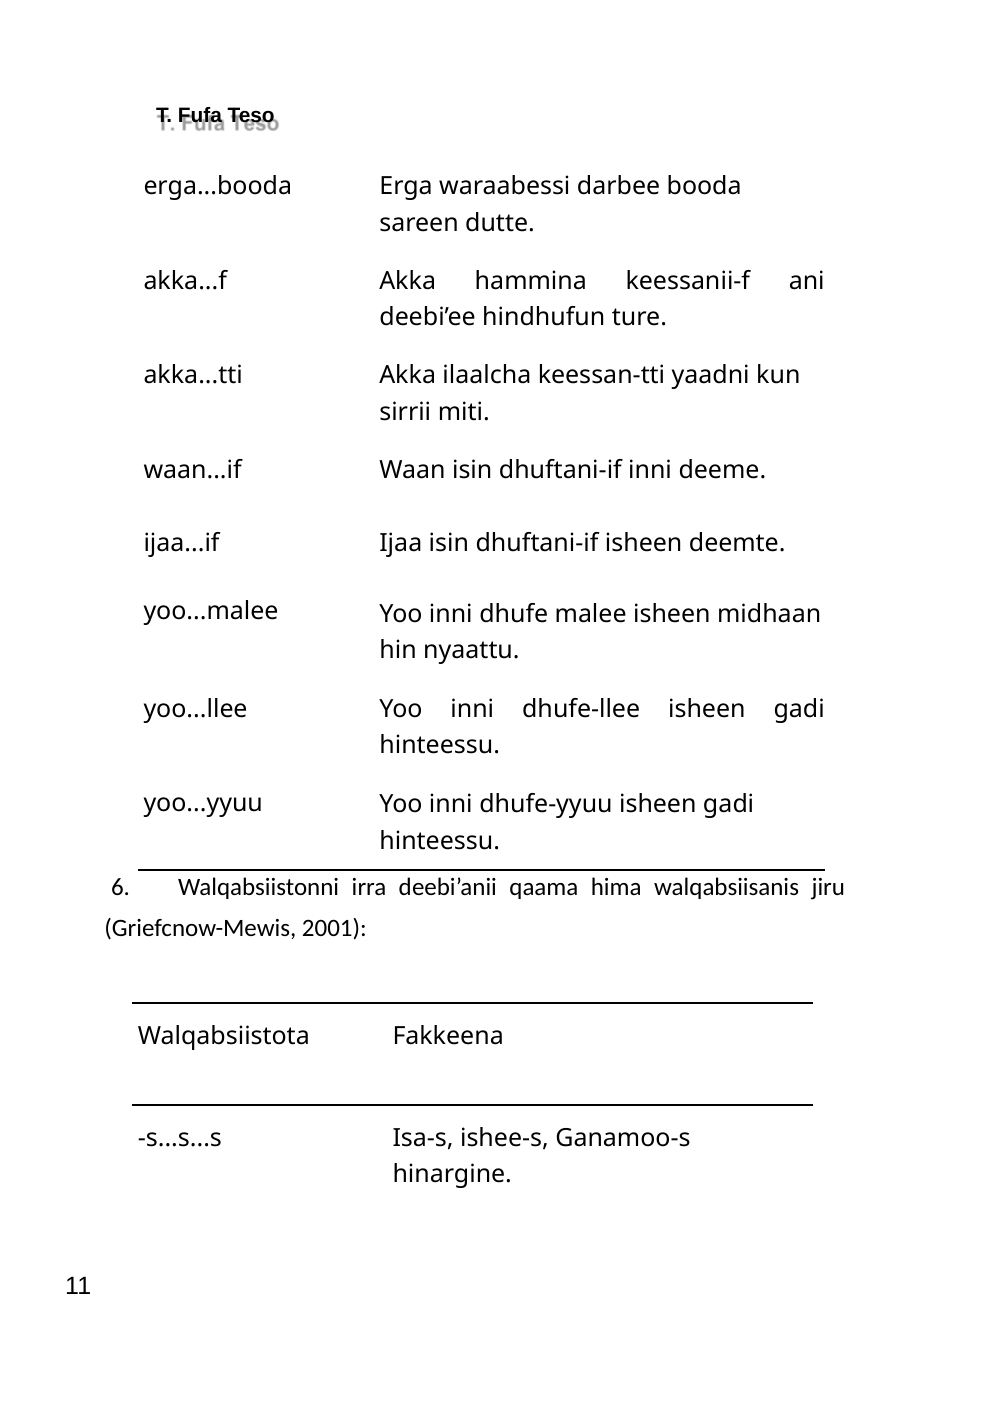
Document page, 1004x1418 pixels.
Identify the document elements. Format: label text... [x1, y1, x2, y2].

table_header Fakkeena [392, 1004, 813, 1104]
table_cell Waan isin dhuftani-if inni deeme. [379, 440, 825, 502]
table_cell akka...tti [138, 345, 379, 440]
table_cell Erga waraabessi darbee booda sareen dutte. [379, 156, 825, 251]
table_cell waan...if [138, 440, 379, 502]
table_cell Yoo inni dhufe malee isheen midhaan hin nyaattu. [379, 581, 825, 679]
table_cell -s...s...s [132, 1106, 392, 1192]
table_cell Ijaa isin dhuftani-if isheen deemte. [379, 502, 825, 581]
table_cell erga...booda [138, 156, 379, 251]
table_cell Yoo inni dhufe-yyuu isheen gadi hinteessu. [379, 773, 825, 869]
picture [142, 102, 311, 149]
table_header Walqabsiistota [132, 1004, 392, 1104]
table_cell yoo...llee [138, 679, 379, 773]
list Walqabsiistonni irra deebi’anii qaama hima walqabsiisanis jiru (Griefcnow-Mewis, 2001): [104, 871, 846, 943]
table_cell yoo...yyuu [138, 773, 379, 869]
table_cell Akka ilaalcha keessan-tti yaadni kun sirrii miti. [379, 345, 825, 440]
table_cell ijaa...if [138, 502, 379, 581]
table_cell akka...f [138, 251, 379, 345]
table_cell yoo...malee [138, 581, 379, 679]
table_cell Isa-s, ishee-s, Ganamoo-s hinargine. [392, 1106, 813, 1192]
table_cell Yoo inni dhufe-llee isheen gadi hinteessu. [379, 679, 825, 773]
table_cell Akka hammina keessanii-f ani deebi’ee hindhufun ture. [379, 251, 825, 345]
